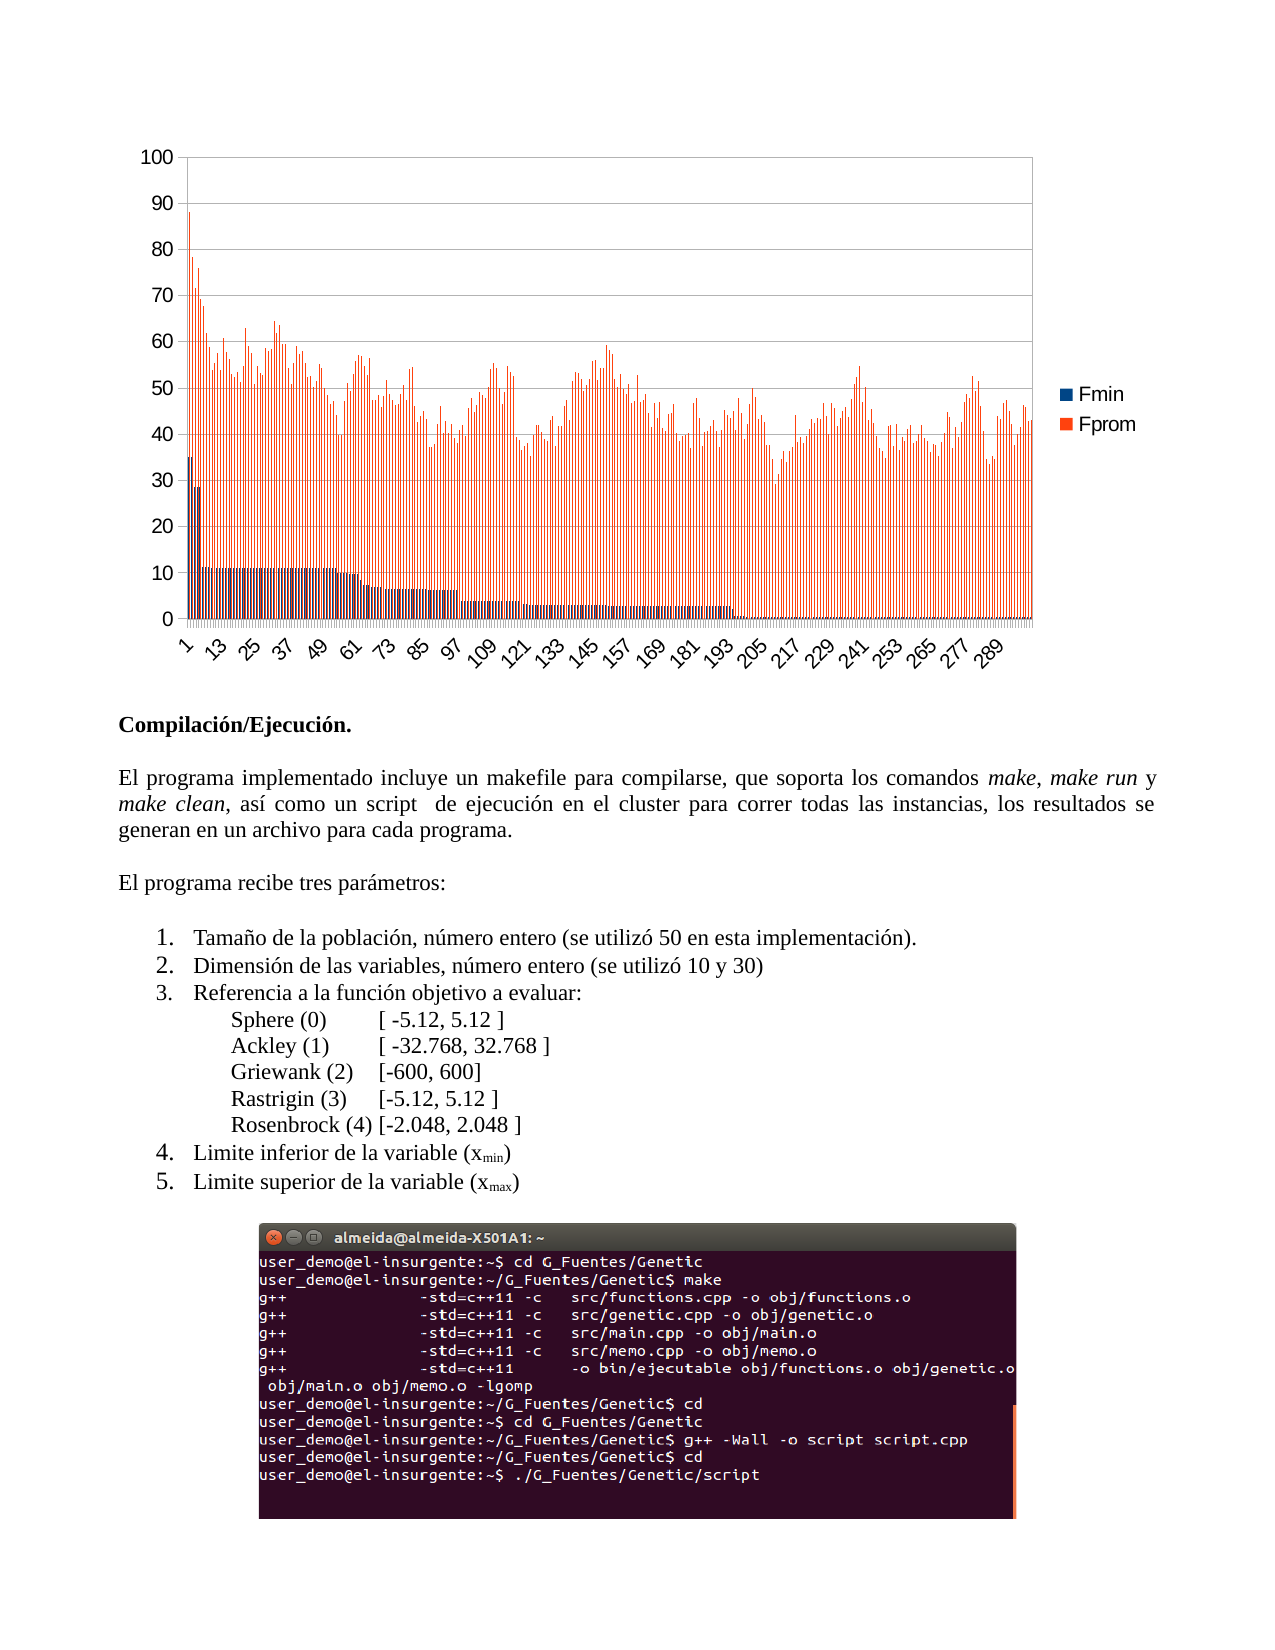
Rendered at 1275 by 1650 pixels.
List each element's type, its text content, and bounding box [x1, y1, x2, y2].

list Limite inferior de la variable (xmin) [156, 1137, 1157, 1166]
text Compilación/Ejecución. [118, 711, 1157, 737]
picture [258, 1223, 1017, 1519]
list Referencia a la función objetivo a evaluar: [156, 979, 1157, 1006]
list Limite superior de la variable (xmax) [156, 1166, 1157, 1195]
list Dimensión de las variables, número entero (se utilizó 10 y 30) [156, 951, 1157, 979]
list Ackley (1) [ -32.768, 32.768 ] [193, 1032, 1157, 1058]
list Sphere (0) [ -5.12, 5.12 ] [193, 1006, 1157, 1032]
list Rastrigin (3) [-5.12, 5.12 ] [193, 1085, 1157, 1111]
text El programa recibe tres parámetros: [118, 869, 1157, 896]
text El programa implementado incluye un makefile para compilarse, que soporta los comandos make, make run y make clean, así como un script de ejecución en el cluster para correr todas las instancias, los resultados se generan en un archivo para cada programa. [118, 764, 1157, 843]
list Griewank (2) [-600, 600] [193, 1058, 1157, 1085]
list Rosenbrock (4) [-2.048, 2.048 ] [193, 1111, 1157, 1137]
list Tamaño de la población, número entero (se utilizó 50 en esta implementación). [156, 922, 1157, 951]
